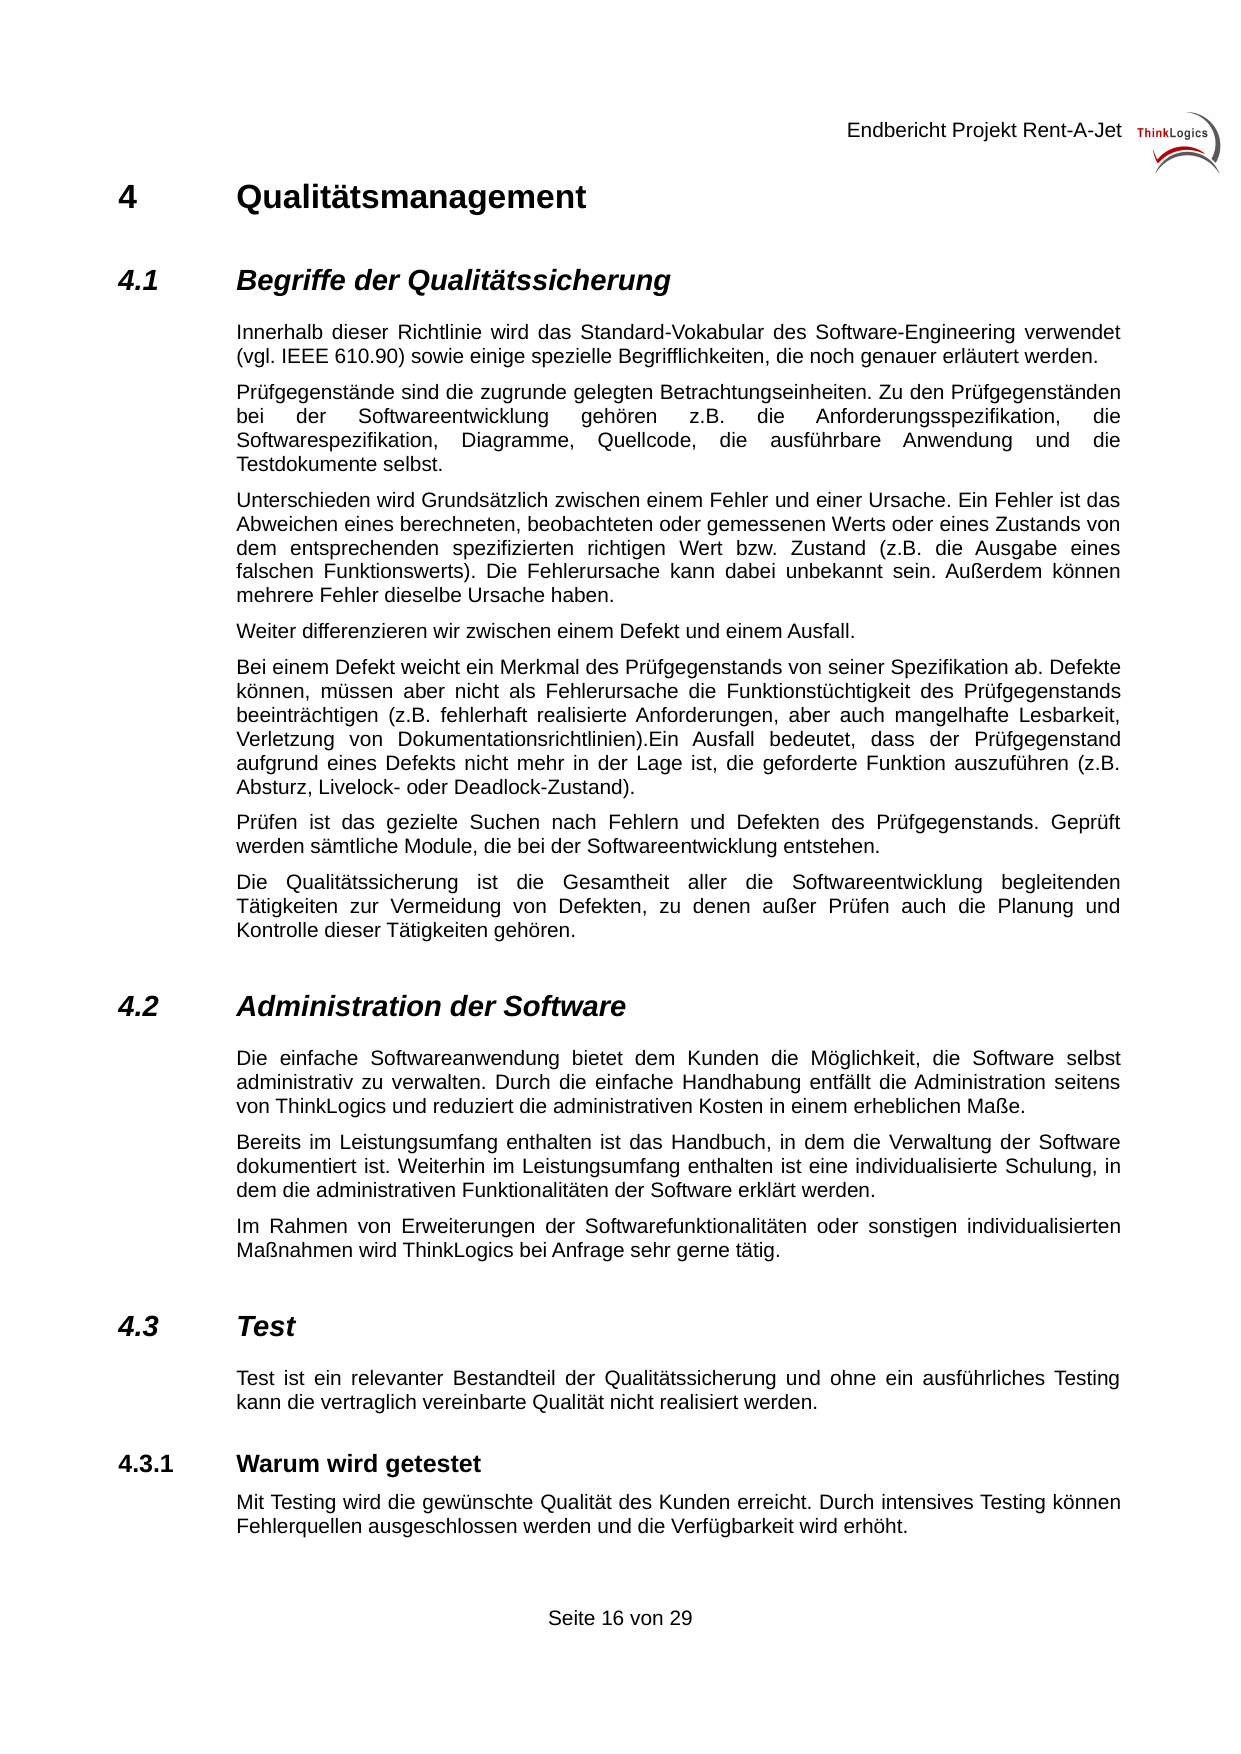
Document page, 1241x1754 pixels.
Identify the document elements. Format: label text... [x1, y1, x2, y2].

picture [1130, 107, 1230, 178]
subtitle Qualitätsmanagement [118, 177, 1122, 216]
text Die Qualitätssicherung ist die Gesamtheit aller die Softwareentwicklung begleitenden Tätigkeiten zur Vermeidung von Defekten, zu denen außer Prüfen auch die Planung und Kontrolle dieser Tätigkeiten gehören. [236, 870, 1122, 942]
text Bei einem Defekt weicht ein Merkmal des Prüfgegenstands von seiner Spezifikation ab. Defekte können, müssen aber nicht als Fehlerursache die Funktionstüchtigkeit des Prüfgegenstands beeinträchtigen (z.B. fehlerhaft realisierte Anforderungen, aber auch mangelhafte Lesbarkeit, Verletzung von Dokumentationsrichtlinien).Ein Ausfall bedeutet, dass der Prüfgegenstand aufgrund eines Defekts nicht mehr in der Lage ist, die geforderte Funktion auszuführen (z.B. Absturz, Livelock- oder Deadlock-Zustand). [236, 655, 1122, 798]
text Im Rahmen von Erweiterungen der Softwarefunktionalitäten oder sonstigen individualisierten Maßnahmen wird ThinkLogics bei Anfrage sehr gerne tätig. [236, 1213, 1122, 1261]
text Prüfen ist das gezielte Suchen nach Fehlern und Defekten des Prüfgegenstands. Geprüft werden sämtliche Module, die bei der Softwareentwicklung entstehen. [236, 810, 1122, 858]
text Bereits im Leistungsumfang enthalten ist das Handbuch, in dem die Verwaltung der Software dokumentiert ist. Weiterhin im Leistungsumfang enthalten ist eine individualisierte Schulung, in dem die administrativen Funktionalitäten der Software erklärt werden. [236, 1130, 1122, 1202]
subtitle Begriffe der Qualitätssicherung [118, 263, 1122, 297]
subtitle Warum wird getestet [118, 1449, 1122, 1478]
subtitle Test [118, 1309, 1122, 1342]
text Die einfache Softwareanwendung bietet dem Kunden die Möglichkeit, die Software selbst administrativ zu verwalten. Durch die einfache Handhabung entfällt die Administration seitens von ThinkLogics und reduziert die administrativen Kosten in einem erheblichen Maße. [236, 1046, 1122, 1118]
text Prüfgegenstände sind die zugrunde gelegten Betrachtungseinheiten. Zu den Prüfgegenständen bei der Softwareentwicklung gehören z.B. die Anforderungsspezifikation, die Softwarespezifikation, Diagramme, Quellcode, die ausführbare Anwendung und die Testdokumente selbst. [236, 380, 1122, 476]
text Weiter differenzieren wir zwischen einem Defekt und einem Ausfall. [236, 619, 1122, 643]
text Innerhalb dieser Richtlinie wird das Standard-Vokabular des Software-Engineering verwendet (vgl. IEEE 610.90) sowie einige spezielle Begrifflichkeiten, die noch genauer erläutert werden. [236, 320, 1122, 368]
subtitle Administration der Software [118, 989, 1122, 1023]
text Test ist ein relevanter Bestandteil der Qualitätssicherung und ohne ein ausführliches Testing kann die vertraglich vereinbarte Qualität nicht realisiert werden. [236, 1366, 1122, 1414]
text Mit Testing wird die gewünschte Qualität des Kunden erreicht. Durch intensives Testing können Fehlerquellen ausgeschlossen werden und die Verfügbarkeit wird erhöht. [236, 1489, 1122, 1537]
text Unterschieden wird Grundsätzlich zwischen einem Fehler und einer Ursache. Ein Fehler ist das Abweichen eines berechneten, beobachteten oder gemessenen Werts oder eines Zustands von dem entsprechenden spezifizierten richtigen Wert bzw. Zustand (z.B. die Ausgabe eines falschen Funktionswerts). Die Fehlerursache kann dabei unbekannt sein. Außerdem können mehrere Fehler dieselbe Ursache haben. [236, 487, 1122, 607]
